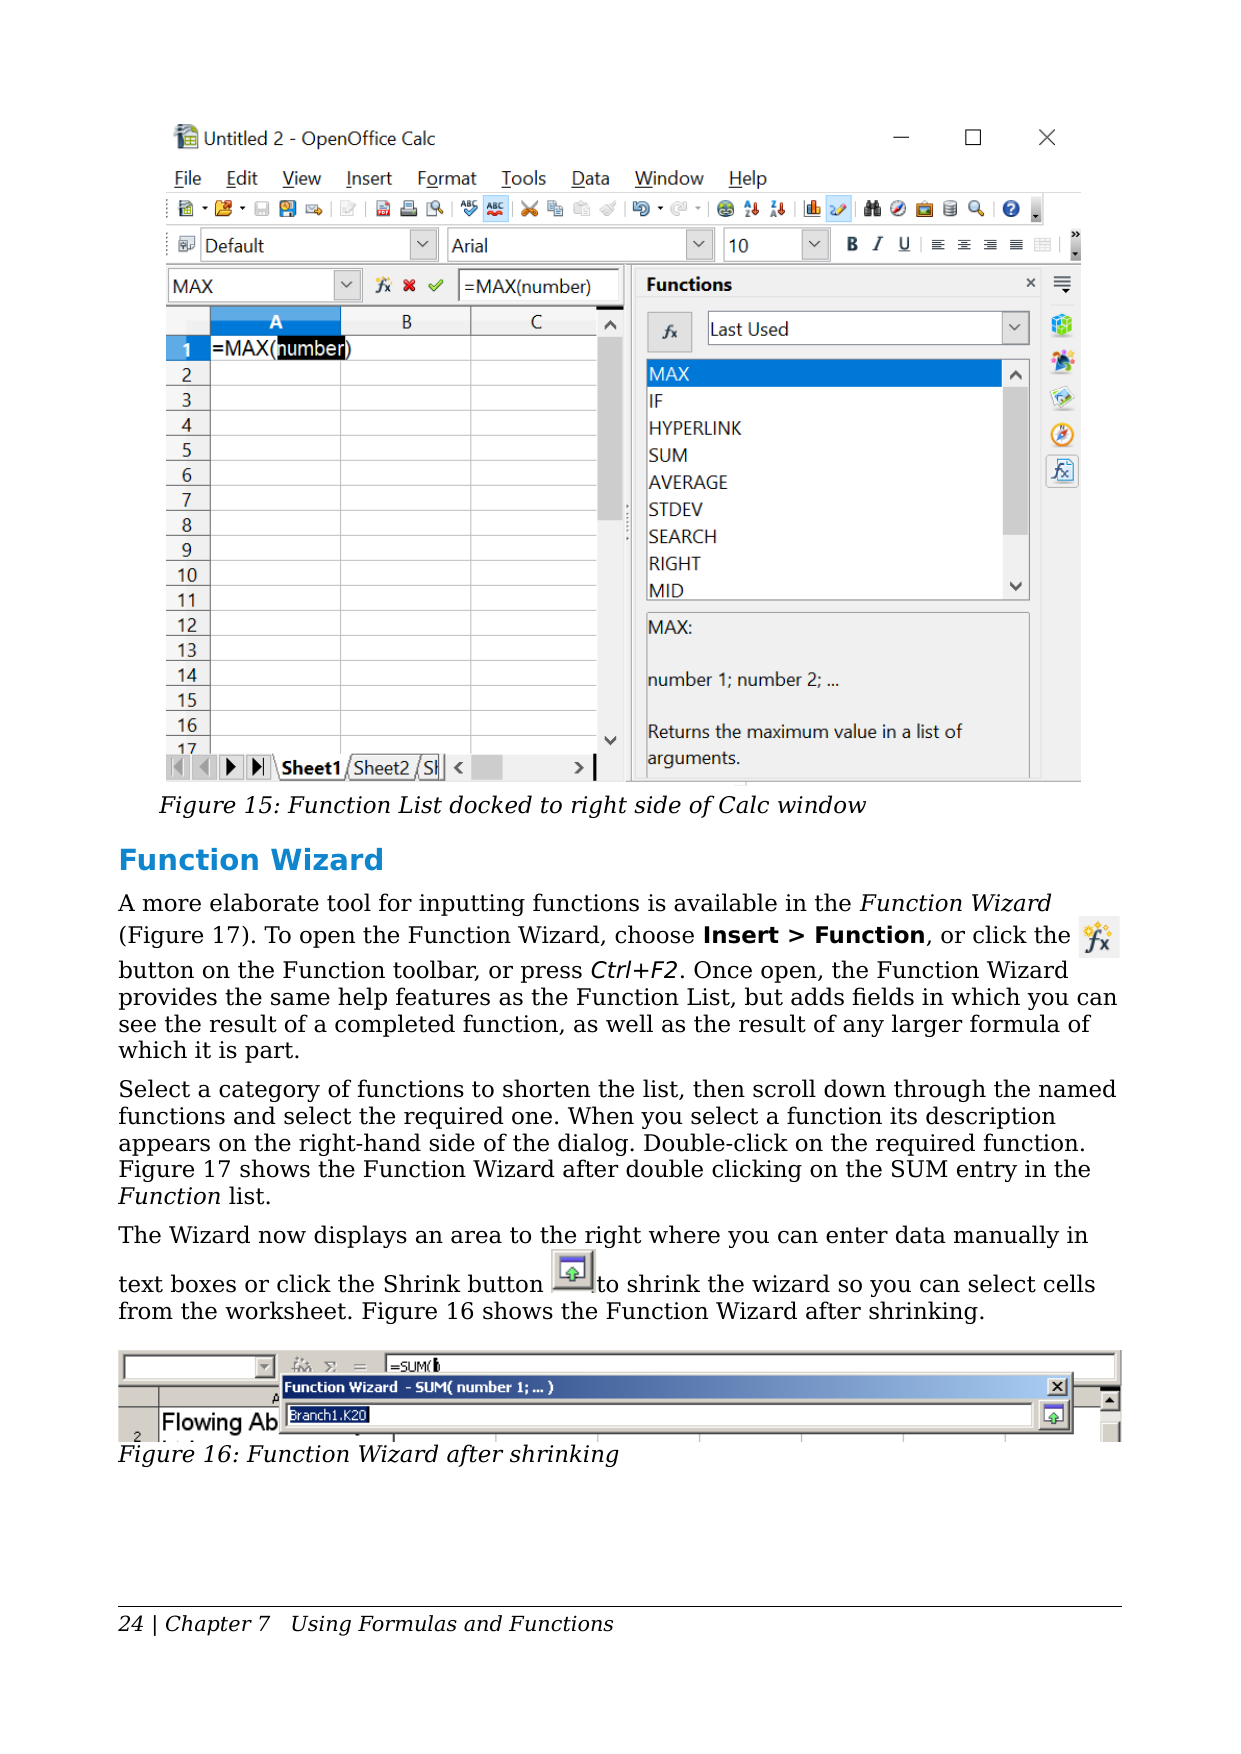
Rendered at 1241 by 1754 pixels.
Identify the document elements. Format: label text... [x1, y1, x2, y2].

picture [551, 1249, 597, 1293]
picture [1078, 916, 1120, 958]
text A more elaborate tool for inputting functions is available in the Function Wizard (Figure 17). To open the Function Wizard, choose Insert > Function, or click the button on the Function toolbar, or press Ctrl+F2. Once open, the Function Wizard provides the same help features as the Function List, but adds fields in which you can see the result of a completed function, as well as the result of any larger formula of which it is part. [118, 890, 1122, 1064]
picture [118, 1350, 1123, 1442]
subtitle Function Wizard [118, 843, 1122, 877]
text The Wizard now displays an area to the right where you can enter data manually in text boxes or click the Shrink button to shrink the wizard so you can select cells from the worksheet. Figure 16 shows the Function Wizard after shrinking. [118, 1222, 1122, 1325]
text Figure 16: Function Wizard after shrinking [118, 1442, 1122, 1468]
text Select a category of functions to shorten the list, then scroll down through the named functions and select the required one. When you select a function its description appears on the right-hand side of the dialog. Double-click on the required function. Figure 17 shows the Function Wizard after double clicking on the SUM entry in the Function list. [118, 1077, 1122, 1210]
text Figure 15: Function List docked to right side of Calc window [159, 792, 1081, 819]
picture [166, 118, 1081, 786]
